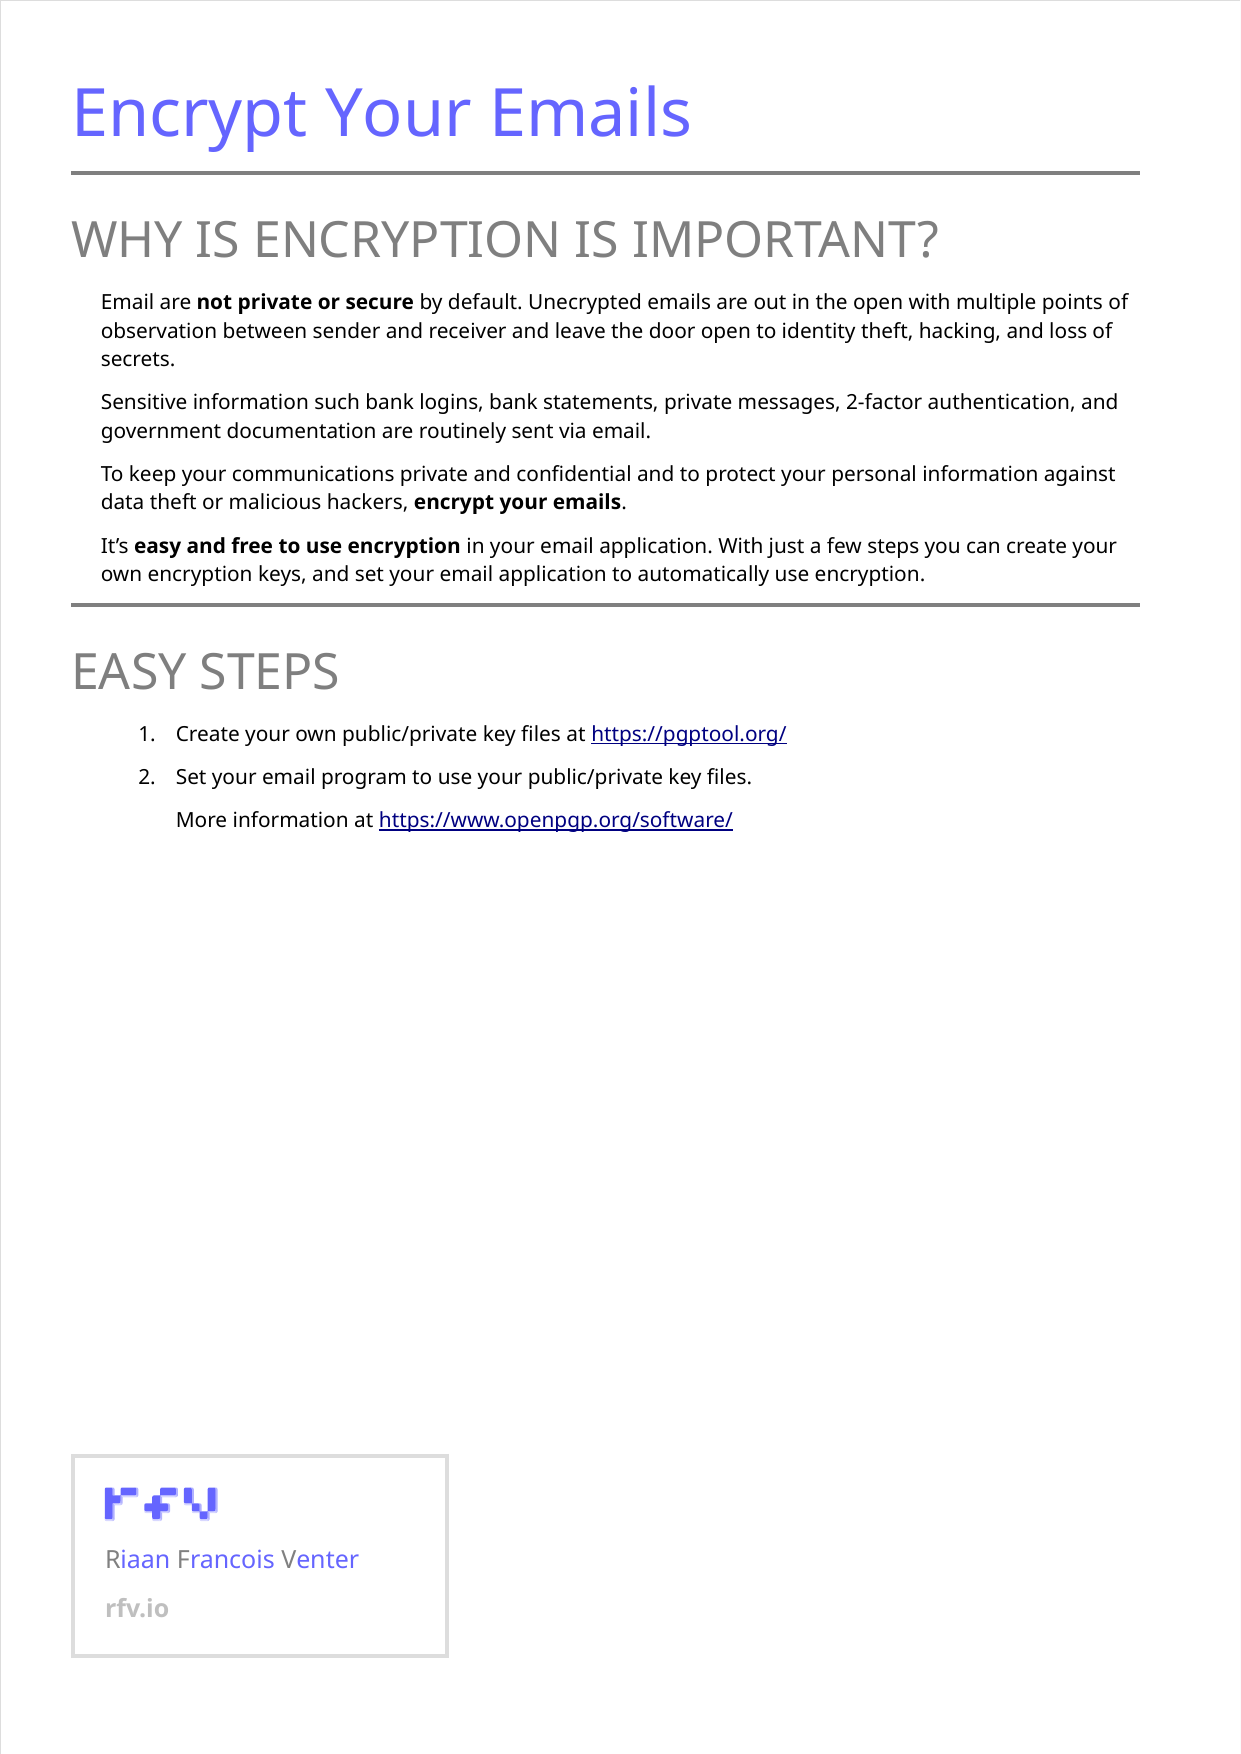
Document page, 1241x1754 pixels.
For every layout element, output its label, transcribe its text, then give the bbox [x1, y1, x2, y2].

text Email are not private or secure by default. Unecrypted emails are out in the open with multiple points of observation between sender and receiver and leave the door open to identity theft, hacking, and loss of secrets. [101, 287, 1140, 373]
subtitle Why is encryption is important? [71, 175, 1140, 272]
text Sensitive information such bank logins, bank statements, private messages, 2-factor authentication, and government documentation are routinely sent via email. [101, 387, 1140, 444]
text To keep your communications private and confidential and to protect your personal information against data theft or malicious hackers, encrypt your emails. [101, 459, 1140, 516]
subtitle Encrypt your emails [71, 65, 1140, 156]
list More information at https://www.openpgp.org/software/ [138, 805, 1140, 834]
text It’s easy and free to use encryption in your email application. With just a few steps you can create your own encryption keys, and set your email application to automatically use encryption. [101, 531, 1140, 588]
list Set your email program to use your public/private key files. [138, 762, 1140, 791]
subtitle Easy steps [71, 607, 1140, 704]
table_header Riaan Francois Venter rfv.io [75, 1458, 445, 1654]
list Create your own public/private key files at https://pgptool.org/ [138, 719, 1140, 747]
